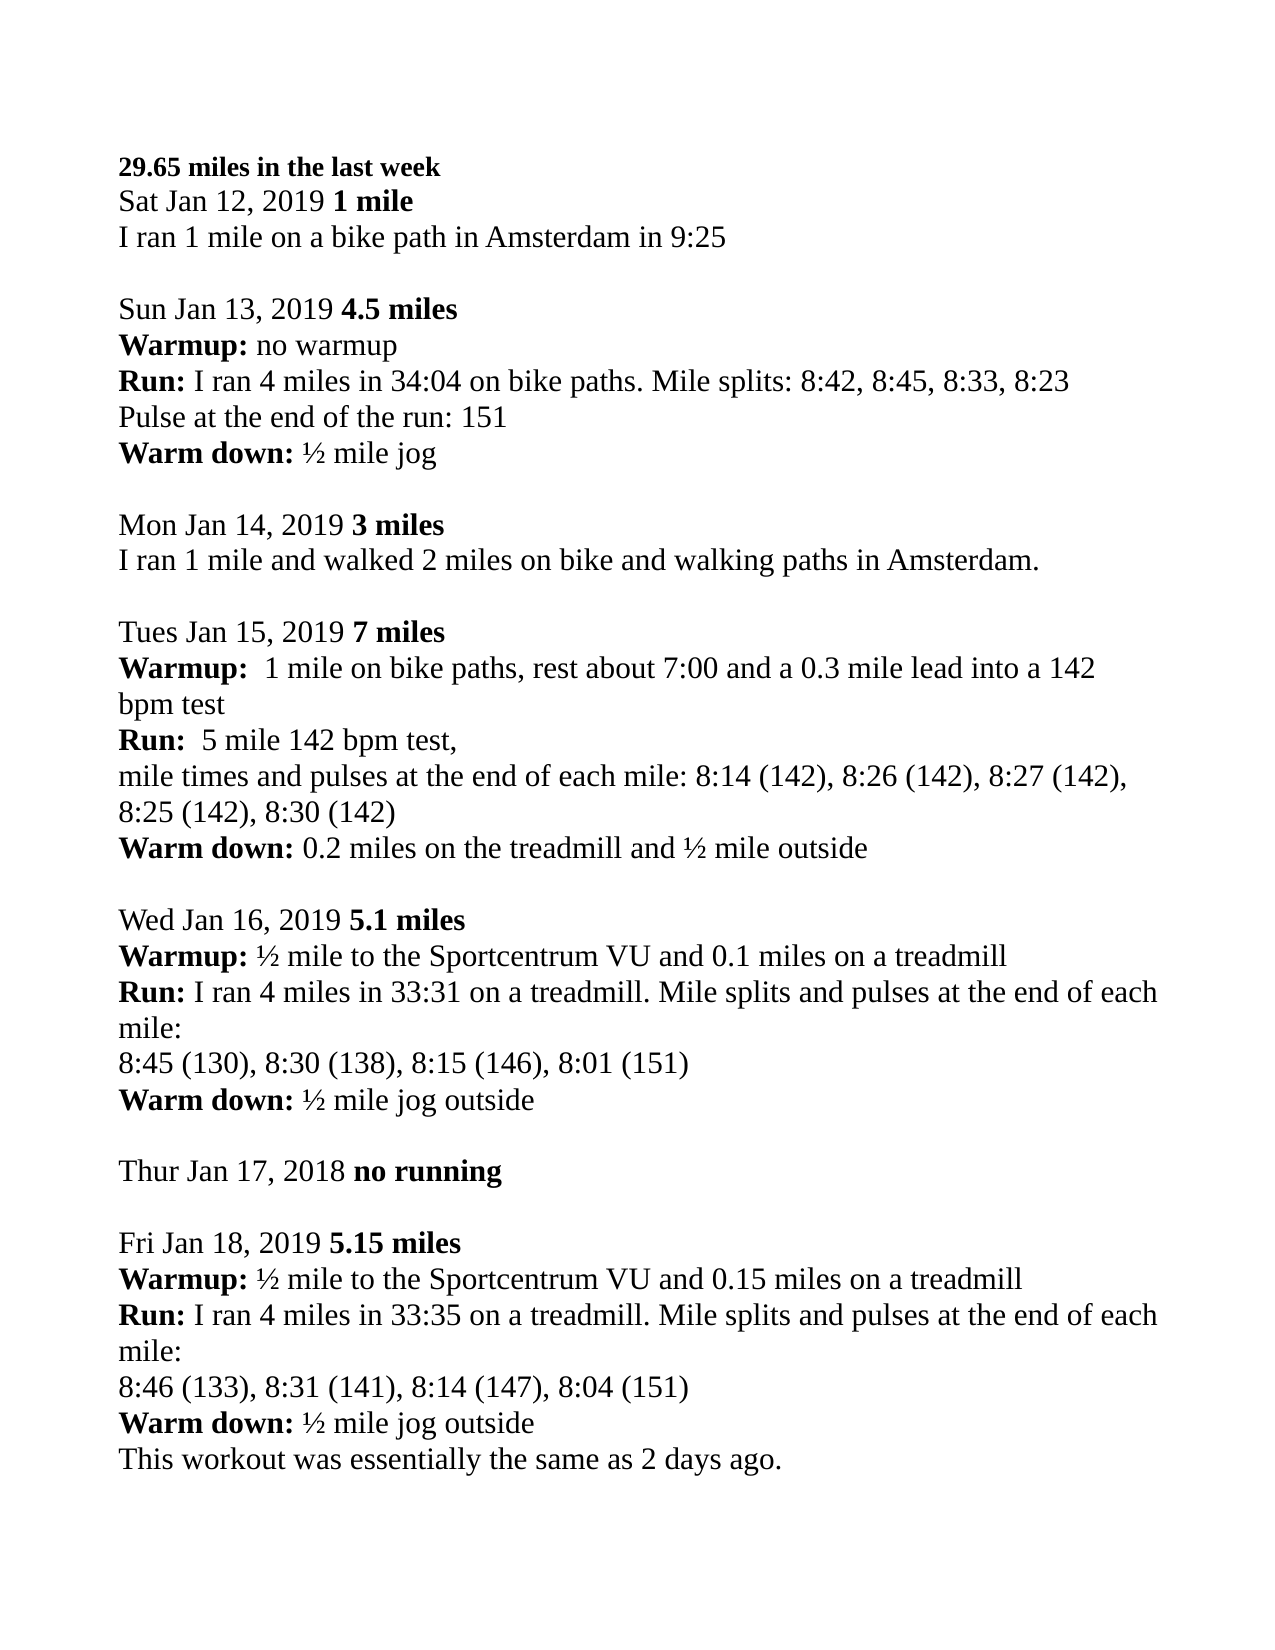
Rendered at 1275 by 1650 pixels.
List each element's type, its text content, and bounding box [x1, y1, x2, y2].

text Warm down: ½ mile jog outside [118, 1404, 1161, 1440]
text Warm down: ½ mile jog [118, 434, 1161, 470]
text This workout was essentially the same as 2 days ago. [118, 1440, 1161, 1476]
text Sat Jan 12, 2019 1 mile [118, 182, 1161, 218]
text Run: I ran 4 miles in 34:04 on bike paths. Mile splits: 8:42, 8:45, 8:33, 8:23 [118, 362, 1161, 398]
text Run: I ran 4 miles in 33:35 on a treadmill. Mile splits and pulses at the end of each mile: [118, 1296, 1161, 1368]
text Thur Jan 17, 2018 no running [118, 1153, 1161, 1188]
text Pulse at the end of the run: 151 [118, 398, 1161, 434]
text Warmup: 1 mile on bike paths, rest about 7:00 and a 0.3 mile lead into a 142 bpm test [118, 649, 1157, 721]
text mile times and pulses at the end of each mile: 8:14 (142), 8:26 (142), 8:27 (142), 8:25 (142), 8:30 (142) [118, 757, 1157, 829]
text Run: I ran 4 miles in 33:31 on a treadmill. Mile splits and pulses at the end of each mile: [118, 973, 1161, 1045]
text Warm down: 0.2 miles on the treadmill and ½ mile outside [118, 829, 1157, 865]
text Wed Jan 16, 2019 5.1 miles [118, 901, 1161, 937]
text Warmup: ½ mile to the Sportcentrum VU and 0.15 miles on a treadmill [118, 1260, 1161, 1296]
text I ran 1 mile and walked 2 miles on bike and walking paths in Amsterdam. [118, 542, 1157, 578]
text 8:45 (130), 8:30 (138), 8:15 (146), 8:01 (151) [118, 1045, 1161, 1081]
text Fri Jan 18, 2019 5.15 miles [118, 1224, 1161, 1260]
text Mon Jan 14, 2019 3 miles [118, 506, 1157, 542]
text Warmup: ½ mile to the Sportcentrum VU and 0.1 miles on a treadmill [118, 937, 1161, 973]
text Warm down: ½ mile jog outside [118, 1081, 1161, 1117]
text 29.65 miles in the last week [118, 150, 1161, 182]
text Sun Jan 13, 2019 4.5 miles [118, 290, 1161, 326]
text 8:46 (133), 8:31 (141), 8:14 (147), 8:04 (151) [118, 1368, 1161, 1404]
text Tues Jan 15, 2019 7 miles [118, 613, 1157, 649]
text Warmup: no warmup [118, 326, 1161, 362]
text Run: 5 mile 142 bpm test, [118, 721, 1157, 757]
text I ran 1 mile on a bike path in Amsterdam in 9:25 [118, 218, 1161, 254]
